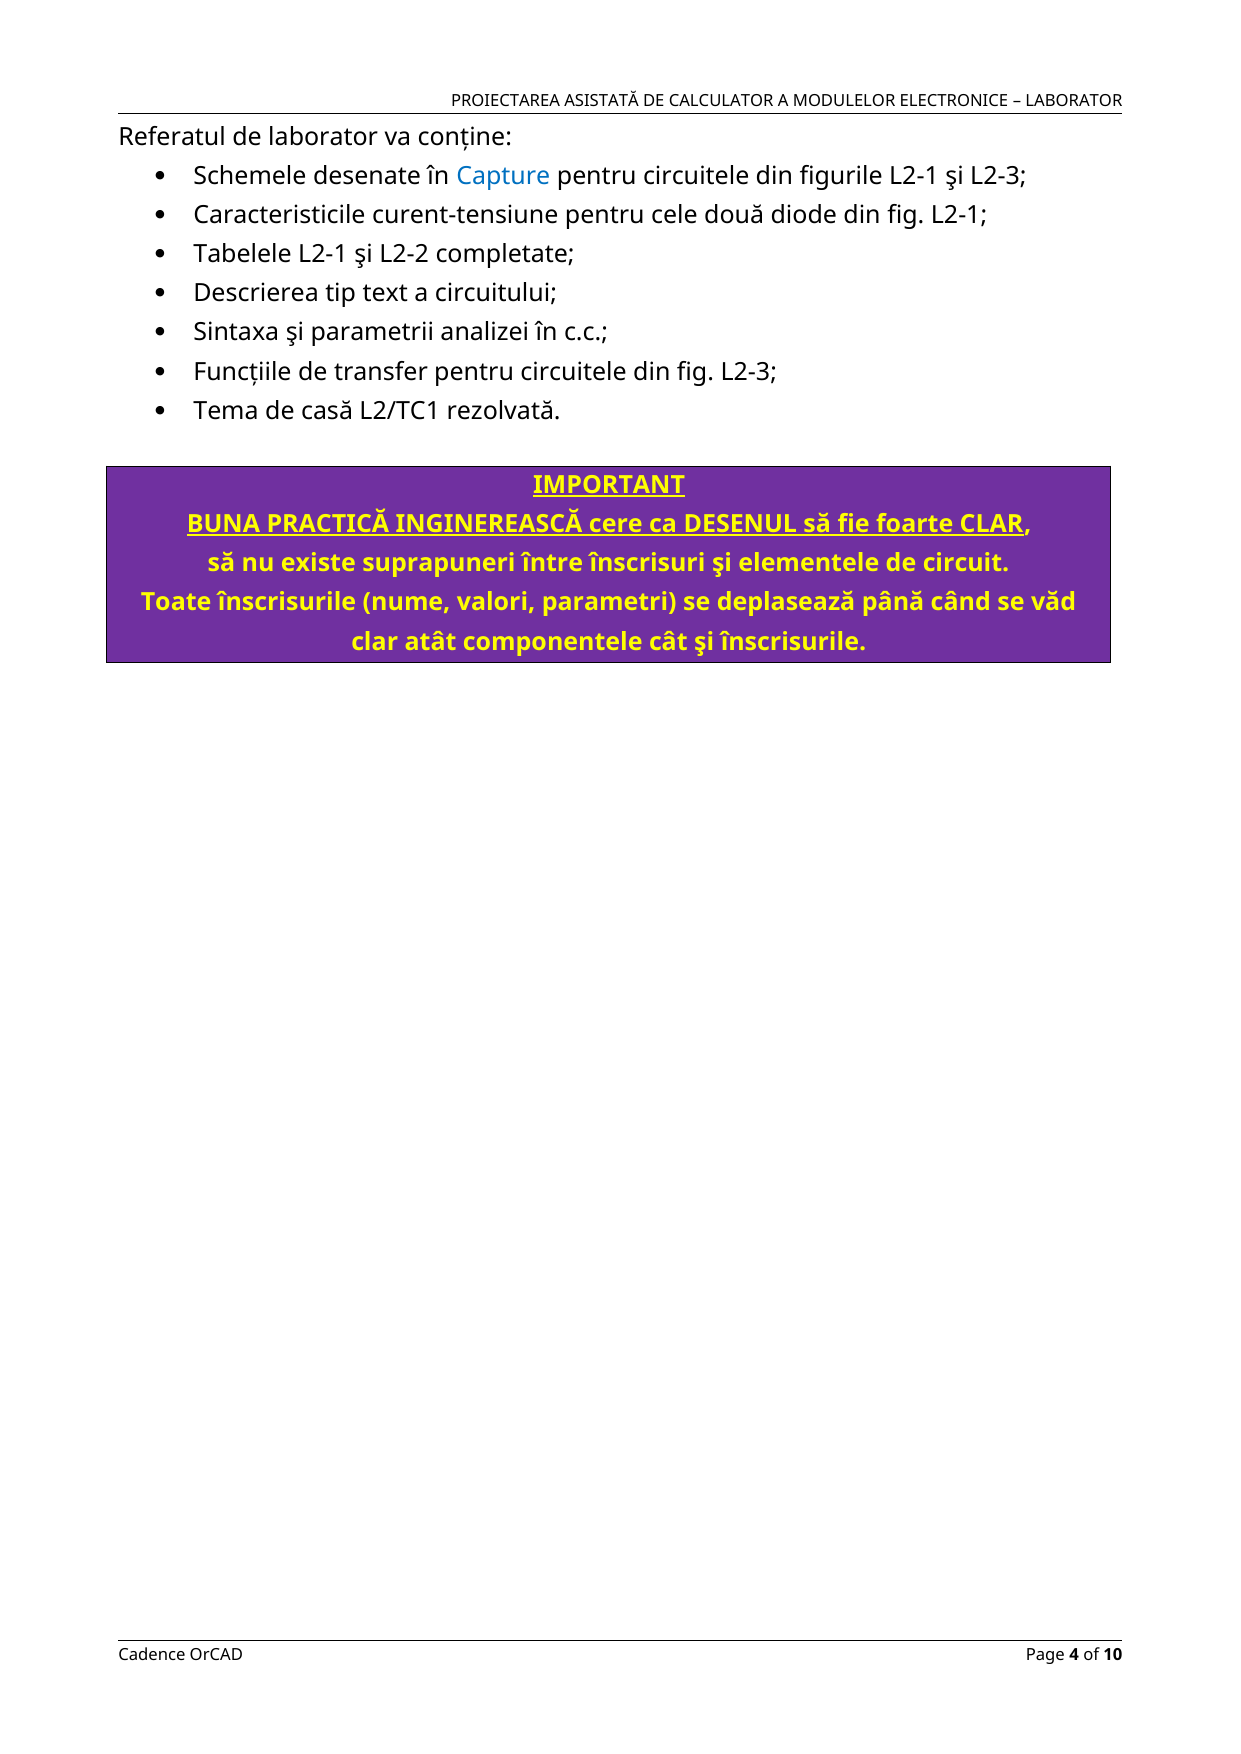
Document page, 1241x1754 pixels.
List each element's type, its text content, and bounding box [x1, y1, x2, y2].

table_header IMPORTANT BUNA PRACTICĂ INGINEREASCĂ cere ca DESENUL să fie foarte CLAR, să nu existe suprapuneri între înscrisuri şi elementele de circuit. Toate înscrisurile (nume, valori, parametri) se deplasează până când se văd clar atât componentele cât şi înscrisurile. [107, 467, 1110, 662]
list Caracteristicile curent-tensiune pentru cele două diode din fig. L2-1; [156, 196, 1122, 231]
list Funcțiile de transfer pentru circuitele din fig. L2-3; [156, 353, 1122, 387]
text Referatul de laborator va conține: [118, 118, 1122, 152]
list Schemele desenate în Capture pentru circuitele din figurile L2-1 şi L2-3; [156, 157, 1122, 191]
list Sintaxa şi parametrii analizei în c.c.; [156, 314, 1122, 348]
list Tabelele L2-1 şi L2-2 completate; [156, 236, 1122, 270]
list Tema de casă L2/TC1 rezolvată. [156, 392, 1122, 426]
list Descrierea tip text a circuitului; [156, 275, 1122, 309]
